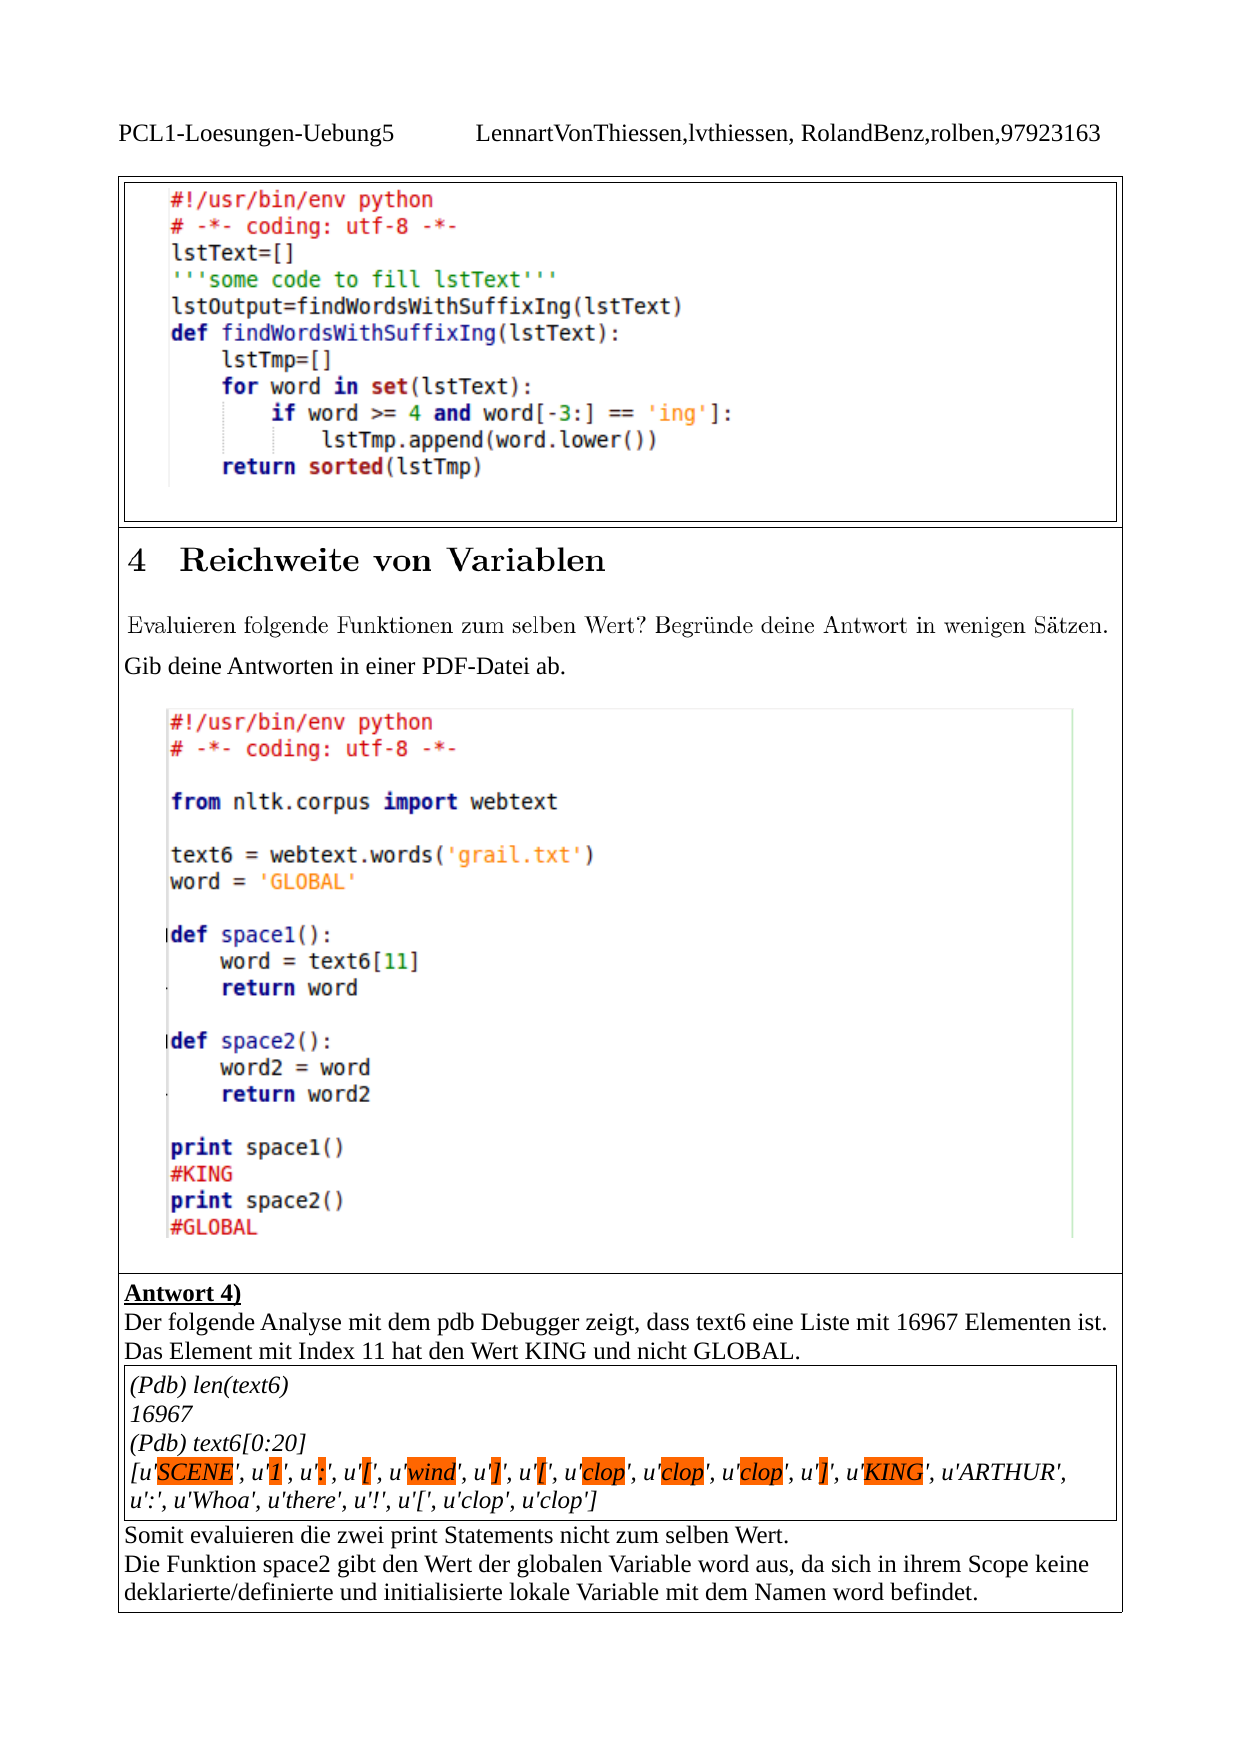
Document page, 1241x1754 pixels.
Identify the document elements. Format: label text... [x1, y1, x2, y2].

table_cell Antwort 4) Der folgende Analyse mit dem pdb Debugger zeigt, dass text6 eine Liste mit 16967 Elementen ist. Das Element mit Index 11 hat den Wert KING und nicht GLOBAL. Somit evaluieren die zwei print Statements nicht zum selben Wert. Die Funktion space2 gibt den Wert der globalen Variable word aus, da sich in ihrem Scope keine deklarierte/definierte und initialisierte lokale Variable mit dem Namen word befindet. [119, 1274, 1122, 1612]
table_header [125, 183, 1116, 521]
table_cell [119, 177, 1122, 527]
table_header (Pdb) len(text6) 16967 (Pdb) text6[0:20] [u'SCENE', u'1', u':', u'[', u'wind', u']', u'[', u'clop', u'clop', u'clop', u']', u'KING', u'ARTHUR', u':', u'Whoa', u'there', u'!', u'[', u'clop', u'clop'] [125, 1366, 1116, 1520]
table_cell Gib deine Antworten in einer PDF-Datei ab. [119, 528, 1122, 1272]
picture [166, 708, 1074, 1238]
picture [123, 532, 1117, 651]
picture [168, 188, 1072, 487]
